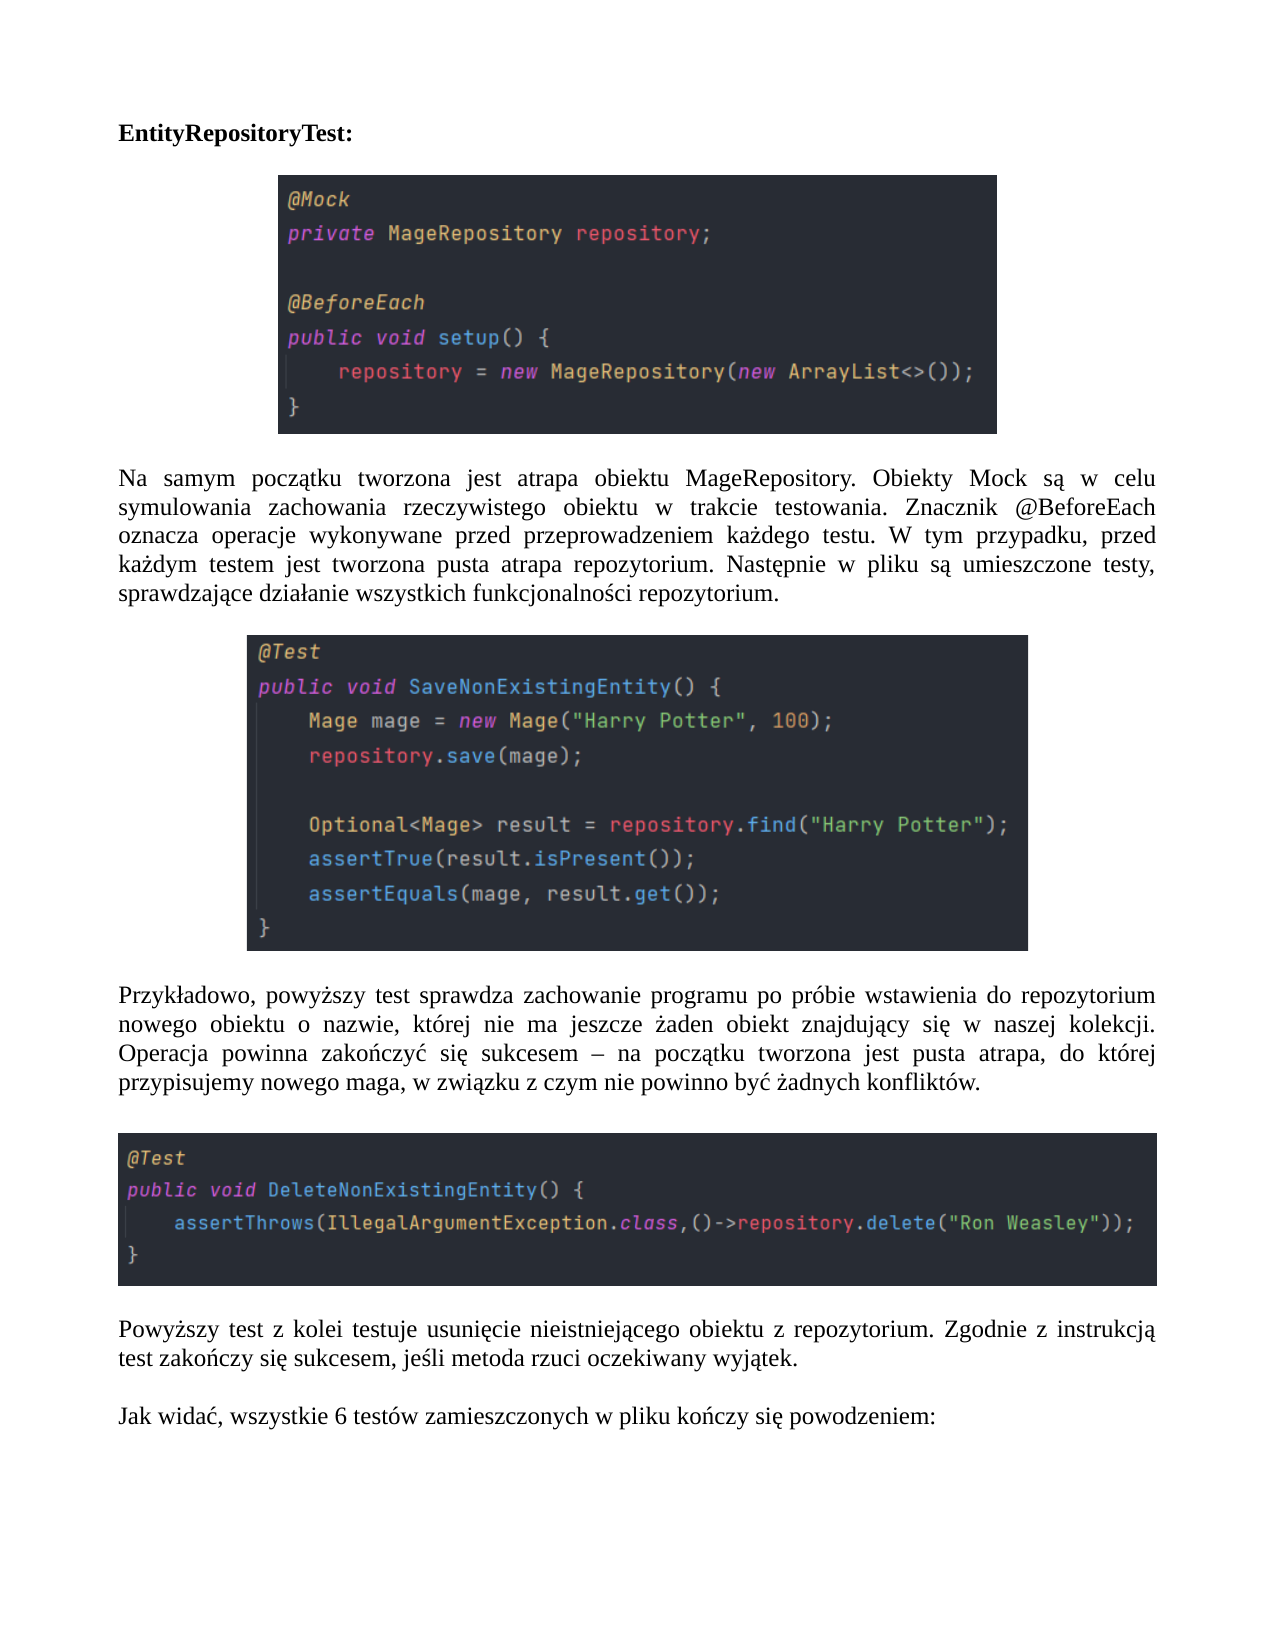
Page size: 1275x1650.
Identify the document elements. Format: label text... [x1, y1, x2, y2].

text Na samym początku tworzona jest atrapa obiektu MageRepository. Obiekty Mock są w celu symulowania zachowania rzeczywistego obiektu w trakcie testowania. Znacznik @BeforeEach oznacza operacje wykonywane przed przeprowadzeniem każdego testu. W tym przypadku, przed każdym testem jest tworzona pusta atrapa repozytorium. Następnie w pliku są umieszczone testy, sprawdzające działanie wszystkich funkcjonalności repozytorium. [118, 463, 1157, 607]
picture [278, 175, 997, 434]
text Jak widać, wszystkie 6 testów zamieszczonych w pliku kończy się powodzeniem: [118, 1401, 1157, 1429]
text Przykładowo, powyższy test sprawdza zachowanie programu po próbie wstawienia do repozytorium nowego obiektu o nazwie, której nie ma jeszcze żaden obiekt znajdujący się w naszej kolekcji. Operacja powinna zakończyć się sukcesem – na początku tworzona jest pusta atrapa, do której przypisujemy nowego maga, w związku z czym nie powinno być żadnych konfliktów. [118, 981, 1157, 1096]
text EntityRepositoryTest: [118, 118, 1157, 147]
picture [118, 1133, 1157, 1286]
text Powyższy test z kolei testuje usunięcie nieistniejącego obiektu z repozytorium. Zgodnie z instrukcją test zakończy się sukcesem, jeśli metoda rzuci oczekiwany wyjątek. [118, 1314, 1157, 1372]
picture [246, 635, 1029, 951]
